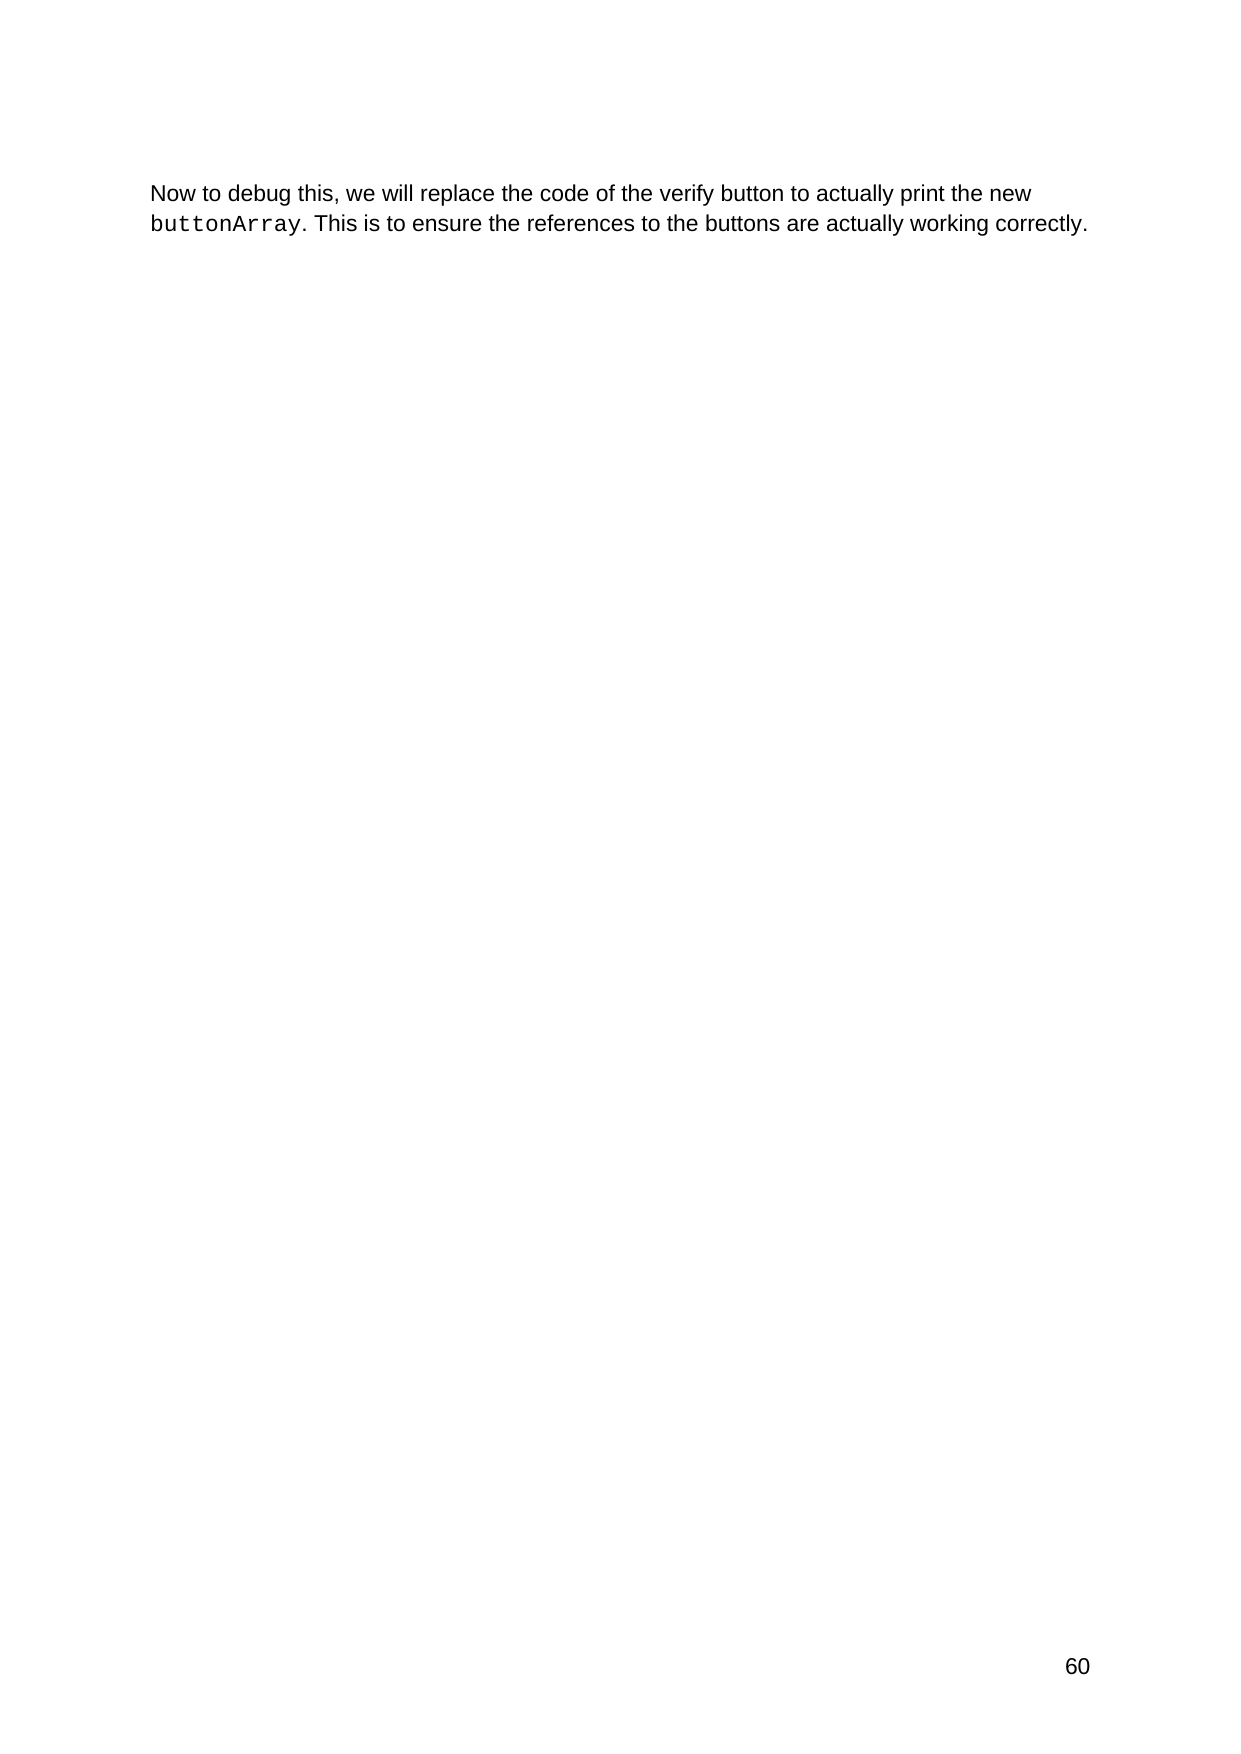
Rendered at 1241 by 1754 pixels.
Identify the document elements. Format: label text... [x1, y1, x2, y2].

text Now to debug this, we will replace the code of the verify button to actually print the new buttonArray. This is to ensure the references to the buttons are actually working correctly. [150, 180, 1090, 239]
